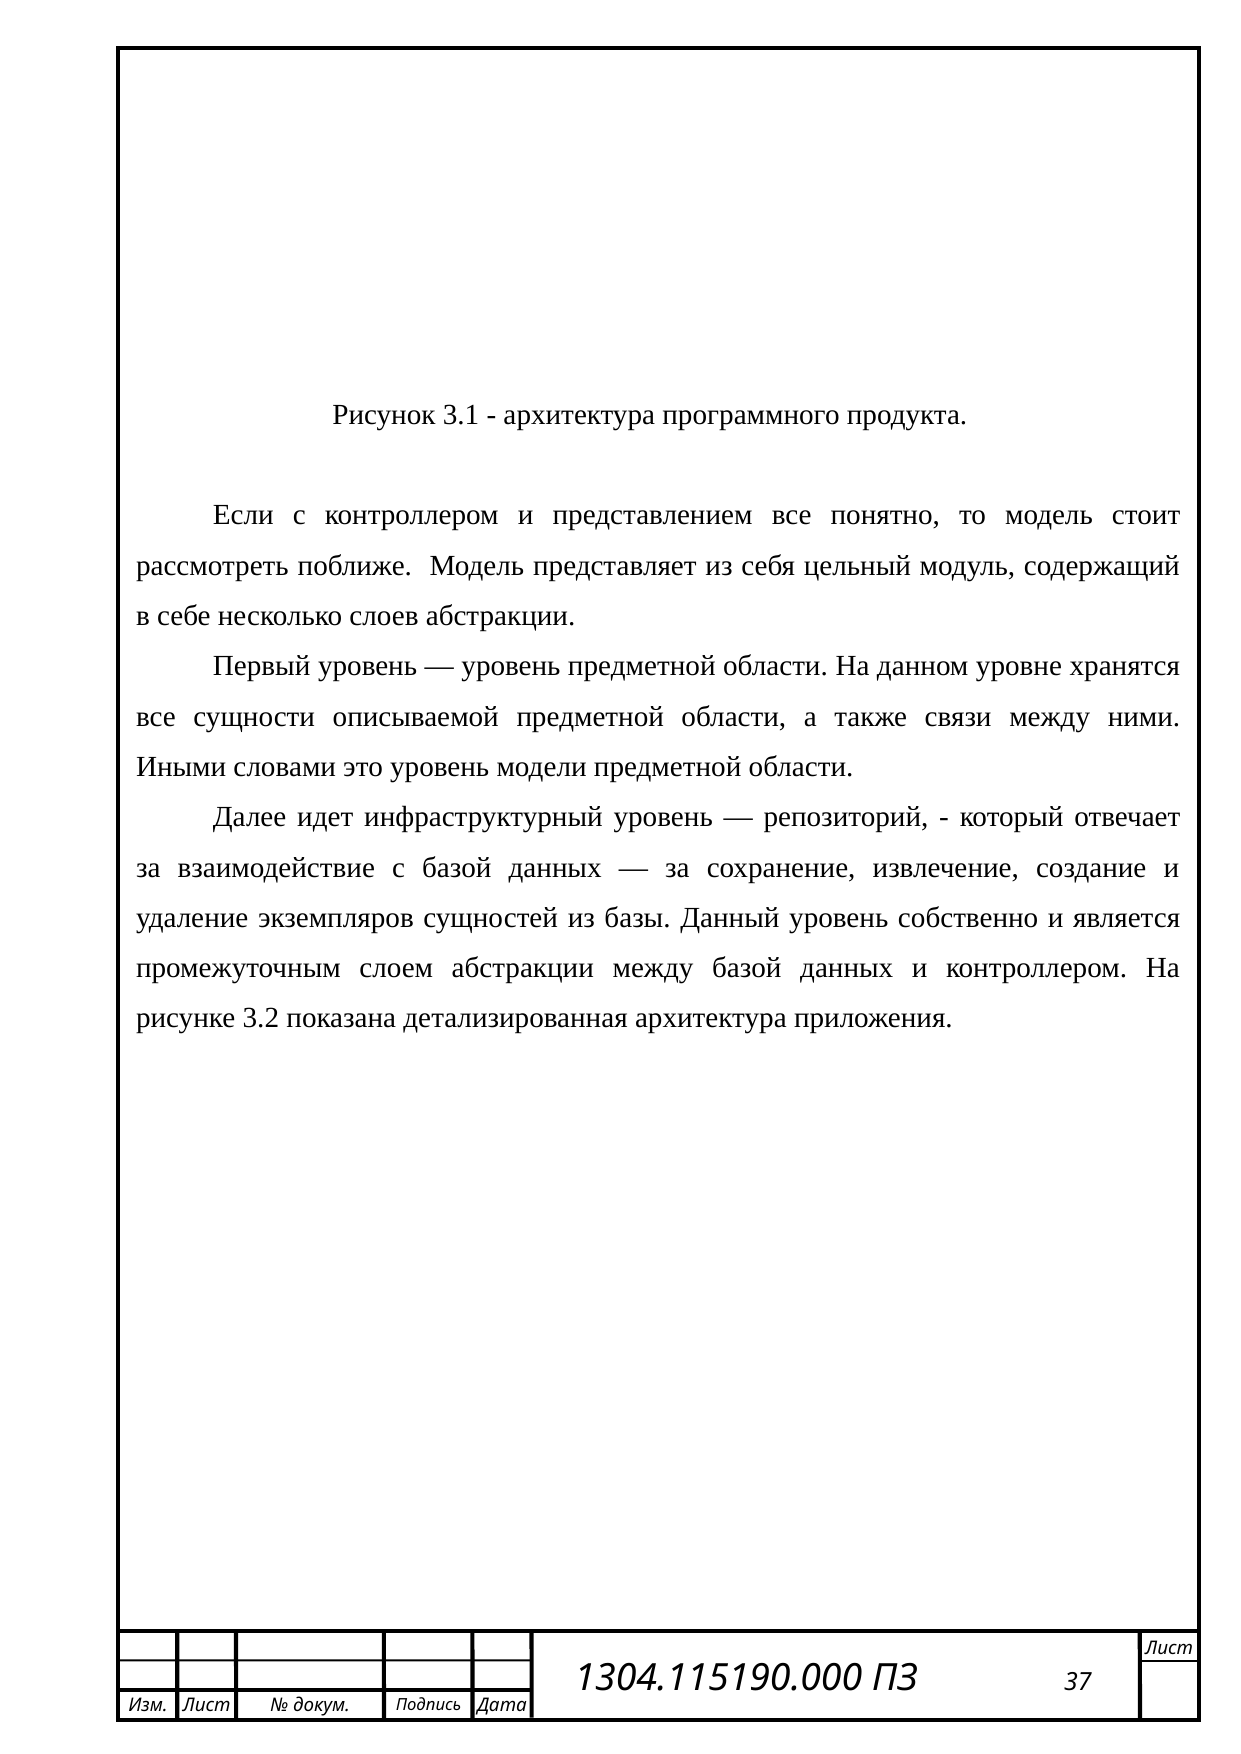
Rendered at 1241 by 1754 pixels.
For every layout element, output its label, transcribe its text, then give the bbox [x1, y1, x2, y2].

text Первый уровень — уровень предметной области. На данном уровне хранятся все сущности описываемой предметной области, а также связи между ними. Иными словами это уровень модели предметной области. [136, 648, 1181, 783]
text Далее идет инфраструктурный уровень — репозиторий, - который отвечает за взаимодействие с базой данных — за сохранение, извлечение, создание и удаление экземпляров сущностей из базы. Данный уровень собственно и является промежуточным слоем абстракции между базой данных и контроллером. На рисунке 3.2 показана детализированная архитектура приложения. [136, 799, 1181, 1034]
text Если с контроллером и представлением все понятно, то модель стоит рассмотреть поближе. Модель представляет из себя цельный модуль, содержащий в себе несколько слоев абстракции. [136, 497, 1181, 632]
text Рисунок 3.1 - архитектура программного продукта. [120, 397, 1181, 430]
